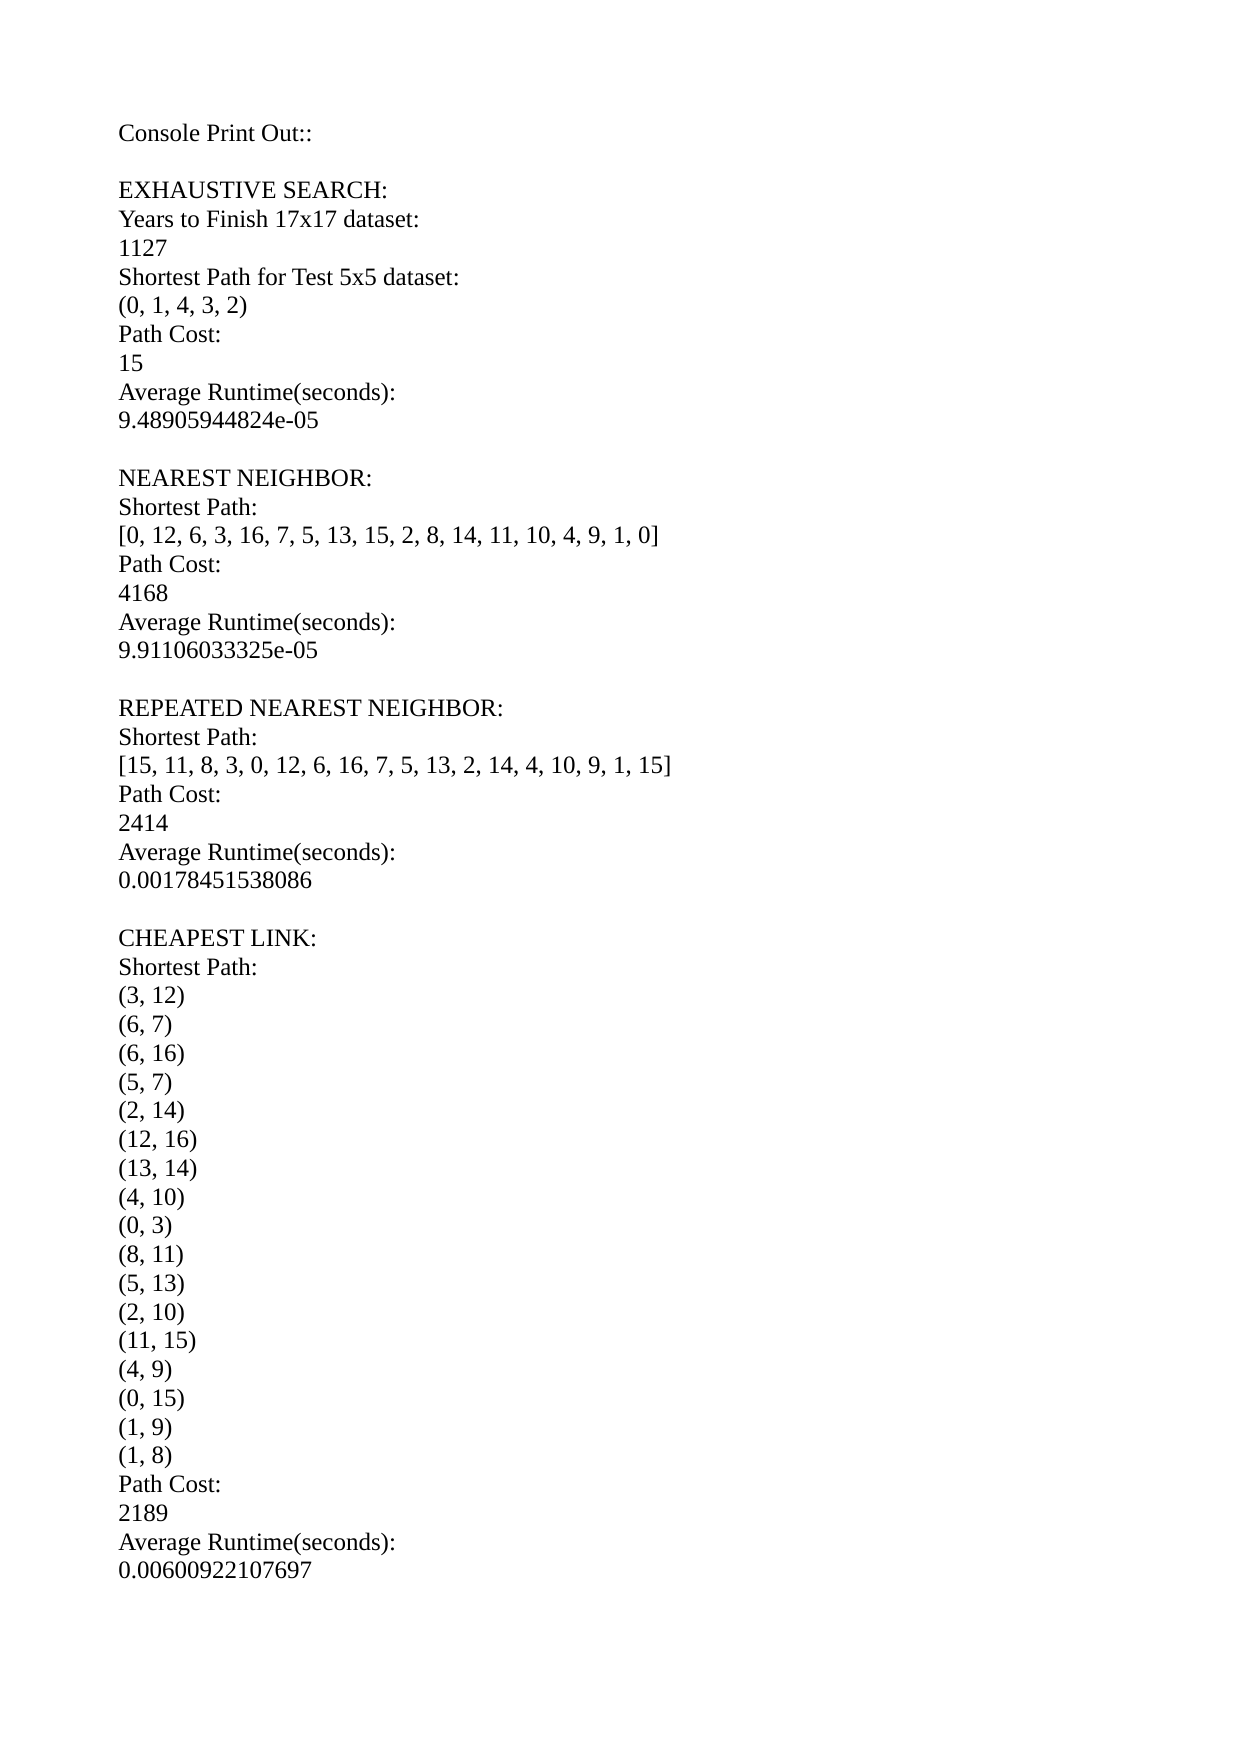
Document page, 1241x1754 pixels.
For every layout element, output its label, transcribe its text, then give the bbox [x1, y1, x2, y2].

text CHEAPEST LINK: [118, 923, 1122, 952]
text (4, 9) [118, 1354, 1122, 1383]
text (3, 12) [118, 981, 1122, 1009]
text (11, 15) [118, 1326, 1122, 1354]
text Average Runtime(seconds): [118, 377, 1122, 406]
text 1127 [118, 233, 1122, 262]
text (6, 7) [118, 1009, 1122, 1038]
text Average Runtime(seconds): [118, 837, 1122, 866]
text 0.00178451538086 [118, 866, 1122, 894]
text 9.48905944824e-05 [118, 406, 1122, 434]
text 4168 [118, 578, 1122, 607]
text 0.00600922107697 [118, 1556, 1122, 1584]
text Path Cost: [118, 319, 1122, 348]
text Path Cost: [118, 549, 1122, 578]
text 9.91106033325e-05 [118, 636, 1122, 664]
text [15, 11, 8, 3, 0, 12, 6, 16, 7, 5, 13, 2, 14, 4, 10, 9, 1, 15] [118, 751, 1122, 779]
text (6, 16) [118, 1038, 1122, 1067]
text (13, 14) [118, 1153, 1122, 1182]
text Shortest Path: [118, 722, 1122, 751]
text [0, 12, 6, 3, 16, 7, 5, 13, 15, 2, 8, 14, 11, 10, 4, 9, 1, 0] [118, 521, 1122, 549]
text (1, 8) [118, 1441, 1122, 1469]
text (8, 11) [118, 1239, 1122, 1268]
text (1, 9) [118, 1412, 1122, 1441]
text 2414 [118, 808, 1122, 837]
text Shortest Path for Test 5x5 dataset: [118, 262, 1122, 291]
text Average Runtime(seconds): [118, 1527, 1122, 1556]
text Console Print Out:: [118, 118, 1122, 147]
text (0, 1, 4, 3, 2) [118, 291, 1122, 319]
text (0, 15) [118, 1383, 1122, 1412]
text (5, 7) [118, 1067, 1122, 1096]
text Path Cost: [118, 1469, 1122, 1498]
text Shortest Path: [118, 952, 1122, 981]
text Shortest Path: [118, 492, 1122, 521]
text Average Runtime(seconds): [118, 607, 1122, 636]
text (2, 10) [118, 1297, 1122, 1326]
text 15 [118, 348, 1122, 377]
text NEAREST NEIGHBOR: [118, 463, 1122, 492]
text 2189 [118, 1498, 1122, 1527]
text (2, 14) [118, 1096, 1122, 1124]
text (12, 16) [118, 1124, 1122, 1153]
text (0, 3) [118, 1211, 1122, 1239]
text EXHAUSTIVE SEARCH: [118, 176, 1122, 204]
text Path Cost: [118, 779, 1122, 808]
text (5, 13) [118, 1268, 1122, 1297]
text Years to Finish 17x17 dataset: [118, 204, 1122, 233]
text (4, 10) [118, 1182, 1122, 1211]
text REPEATED NEAREST NEIGHBOR: [118, 693, 1122, 722]
